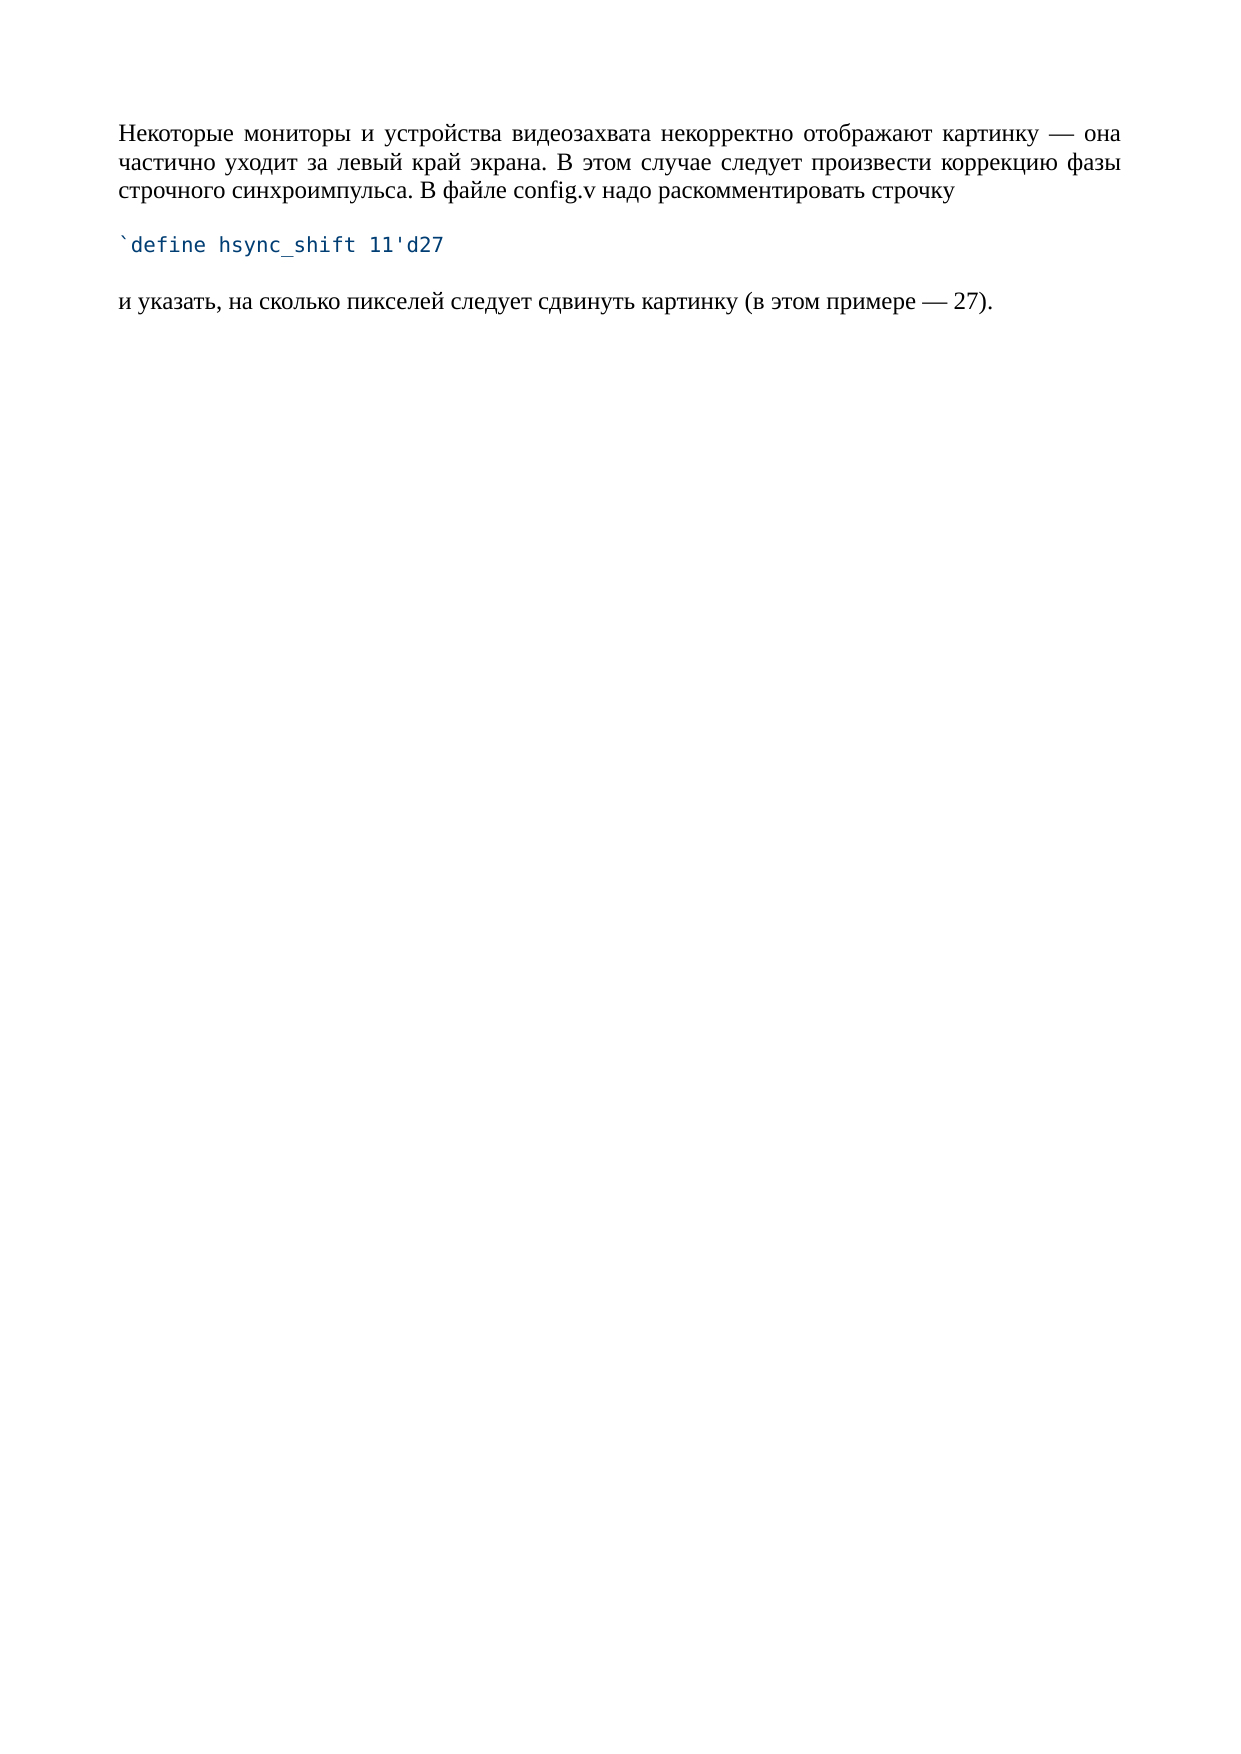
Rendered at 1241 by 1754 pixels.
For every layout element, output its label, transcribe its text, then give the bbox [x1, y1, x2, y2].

text Некоторые мониторы и устройства видеозахвата некорректно отображают картинку — она частично уходит за левый край экрана. В этом случае следует произвести коррекцию фазы строчного синхроимпульса. В файле config.v надо раскомментировать строчку [118, 118, 1122, 204]
text `define hsync_shift 11'd27 [118, 233, 1122, 257]
text и указать, на сколько пикселей следует сдвинуть картинку (в этом примере — 27). [118, 286, 1122, 315]
